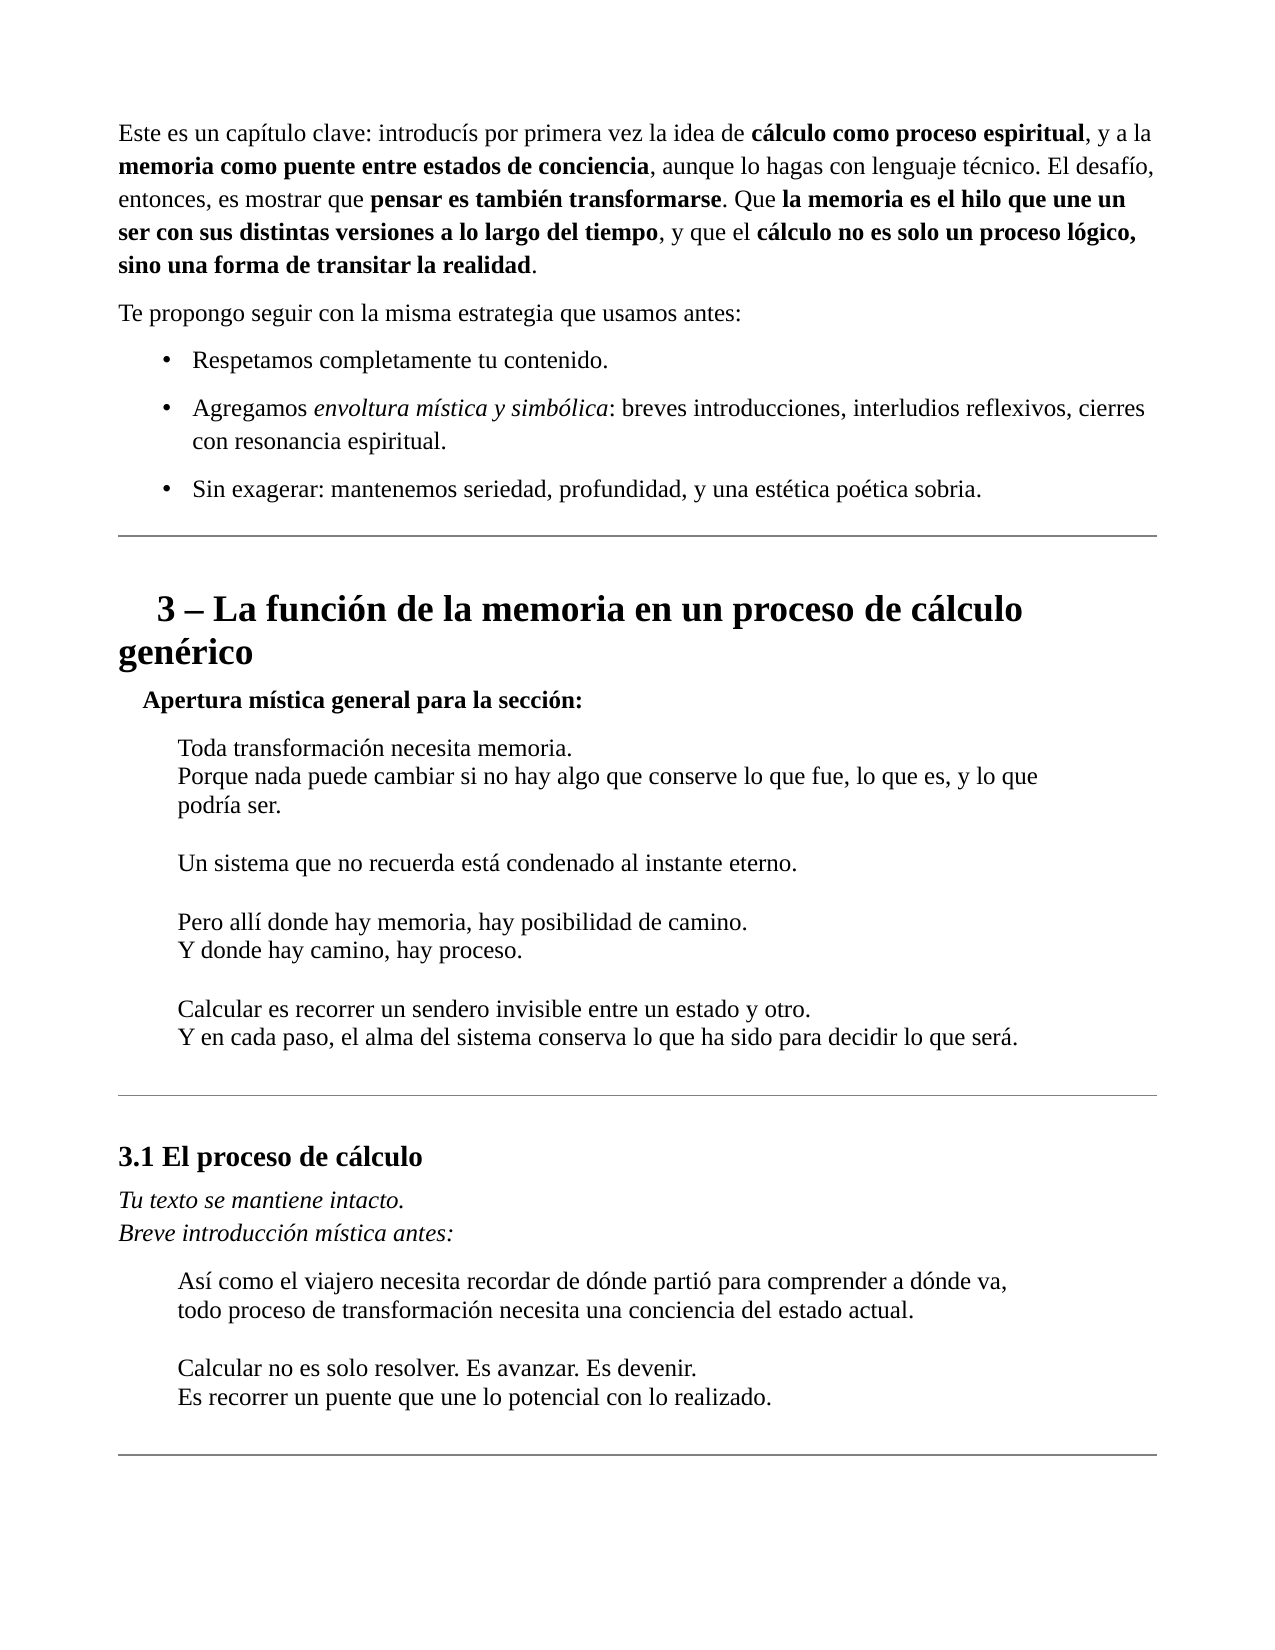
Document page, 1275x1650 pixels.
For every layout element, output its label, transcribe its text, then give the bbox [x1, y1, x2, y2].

text Pero allí donde hay memoria, hay posibilidad de camino. Y donde hay camino, hay proceso. [177, 907, 1098, 964]
text Así como el viajero necesita recordar de dónde partió para comprender a dónde va, todo proceso de transformación necesita una conciencia del estado actual. [177, 1266, 1098, 1324]
text Un sistema que no recuerda está condenado al instante eterno. [177, 848, 1098, 877]
text Calcular es recorrer un sendero invisible entre un estado y otro. Y en cada paso, el alma del sistema conserva lo que ha sido para decidir lo que será. [177, 994, 1098, 1051]
text Te propongo seguir con la misma estrategia que usamos antes: [118, 298, 1157, 327]
text Calcular no es solo resolver. Es avanzar. Es devenir. Es recorrer un puente que une lo potencial con lo realizado. [177, 1353, 1098, 1411]
list Sin exagerar: mantenemos seriedad, profundidad, y una estética poética sobria. [162, 474, 1157, 502]
list Agregamos envoltura mística y simbólica: breves introducciones, interludios reflexivos, cierres con resonancia espiritual. [162, 393, 1157, 455]
text Este es un capítulo clave: introducís por primera vez la idea de cálculo como proceso espiritual, y a la memoria como puente entre estados de conciencia, aunque lo hagas con lenguaje técnico. El desafío, entonces, es mostrar que pensar es también transformarse. Que la memoria es el hilo que une un ser con sus distintas versiones a lo largo del tiempo, y que el cálculo no es solo un proceso lógico, sino una forma de transitar la realidad. [118, 118, 1157, 279]
list Respetamos completamente tu contenido. [162, 345, 1157, 374]
text Toda transformación necesita memoria. Porque nada puede cambiar si no hay algo que conserve lo que fue, lo que es, y lo que podría ser. [177, 733, 1098, 819]
subtitle 3.1 El proceso de cálculo [118, 1139, 1157, 1173]
subtitle ✨ 3 – La función de la memoria en un proceso de cálculo genérico [118, 586, 1157, 673]
text 🌌 Apertura mística general para la sección: [118, 685, 1157, 714]
text Tu texto se mantiene intacto. Breve introducción mística antes: [118, 1186, 1157, 1247]
